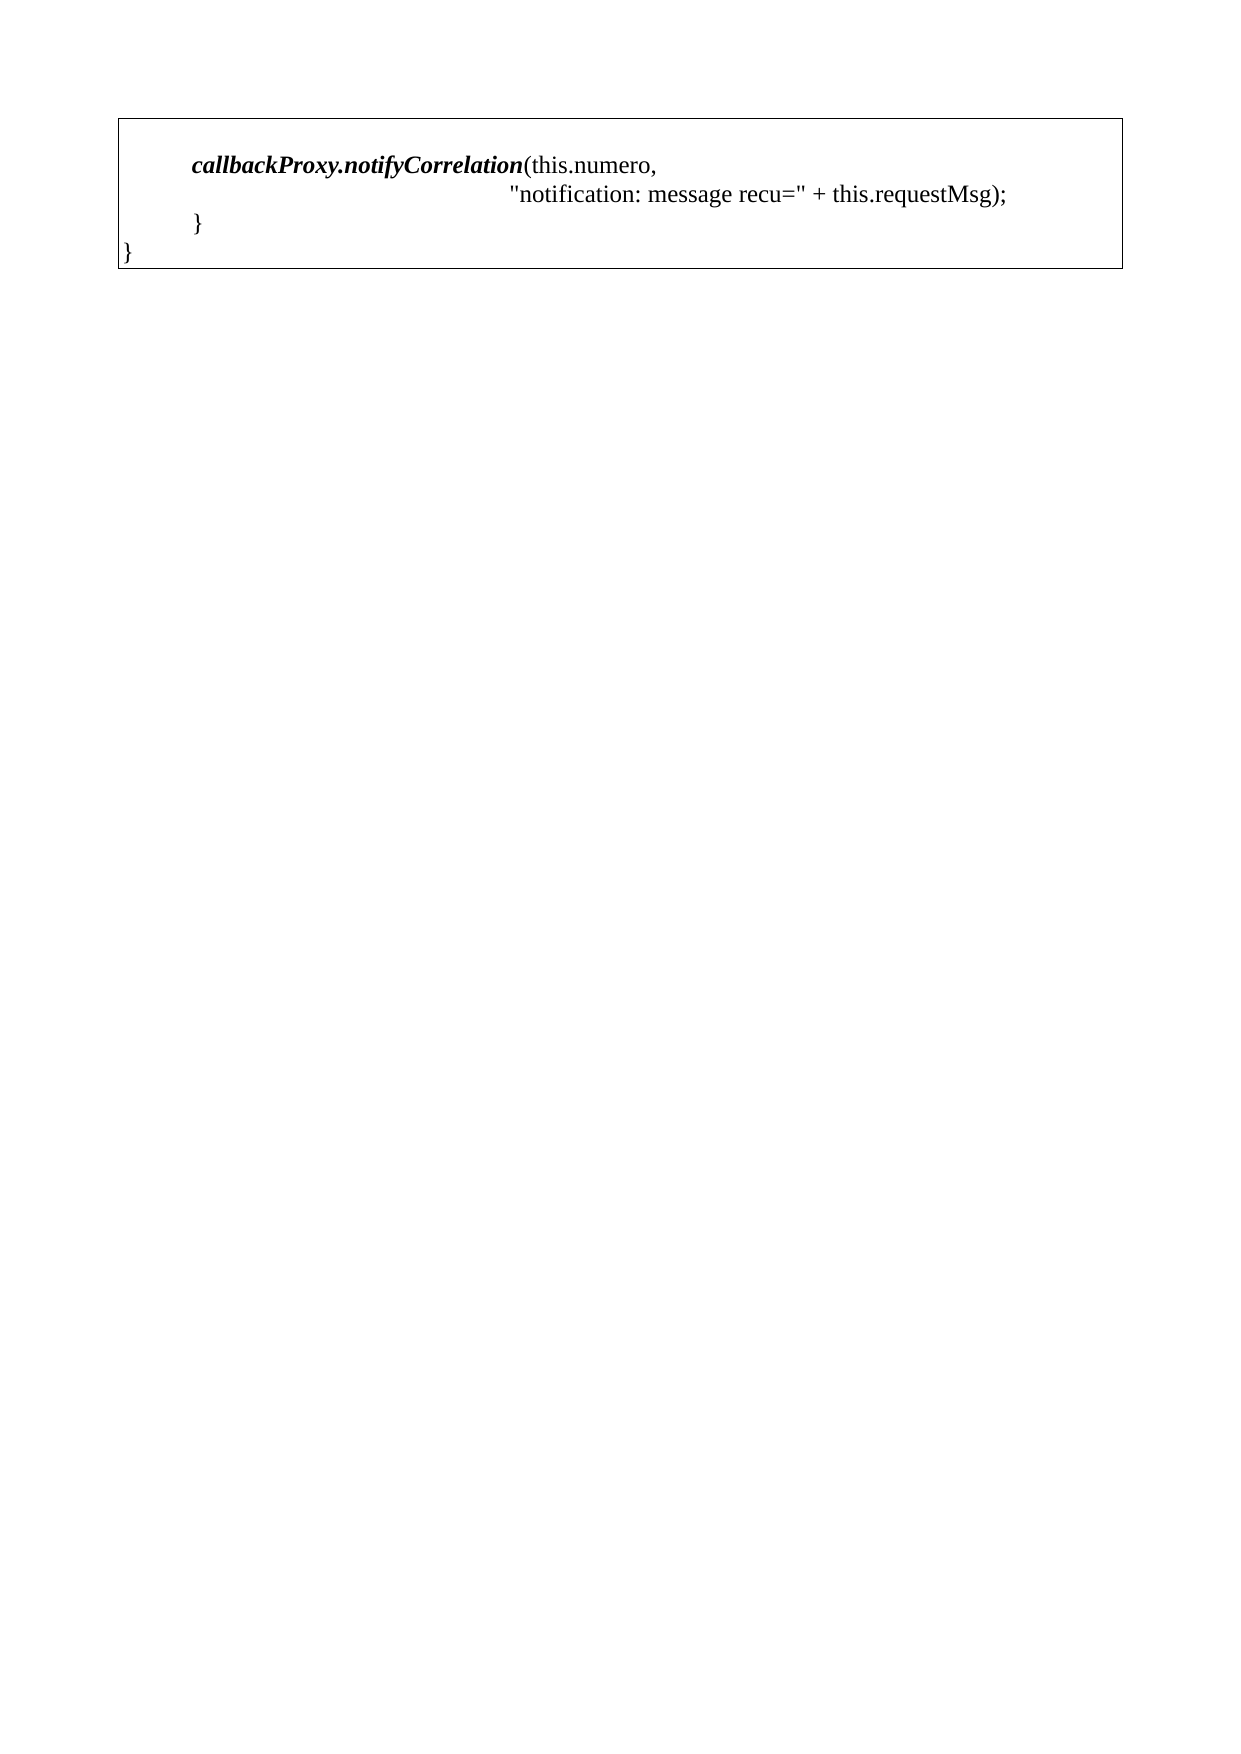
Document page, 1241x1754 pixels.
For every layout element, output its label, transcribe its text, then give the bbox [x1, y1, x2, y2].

text } [119, 204, 1122, 233]
text } [119, 233, 1122, 268]
text callbackProxy.notifyCorrelation(this.numero, "notification: message recu=" + this.requestMsg); [119, 147, 1122, 204]
